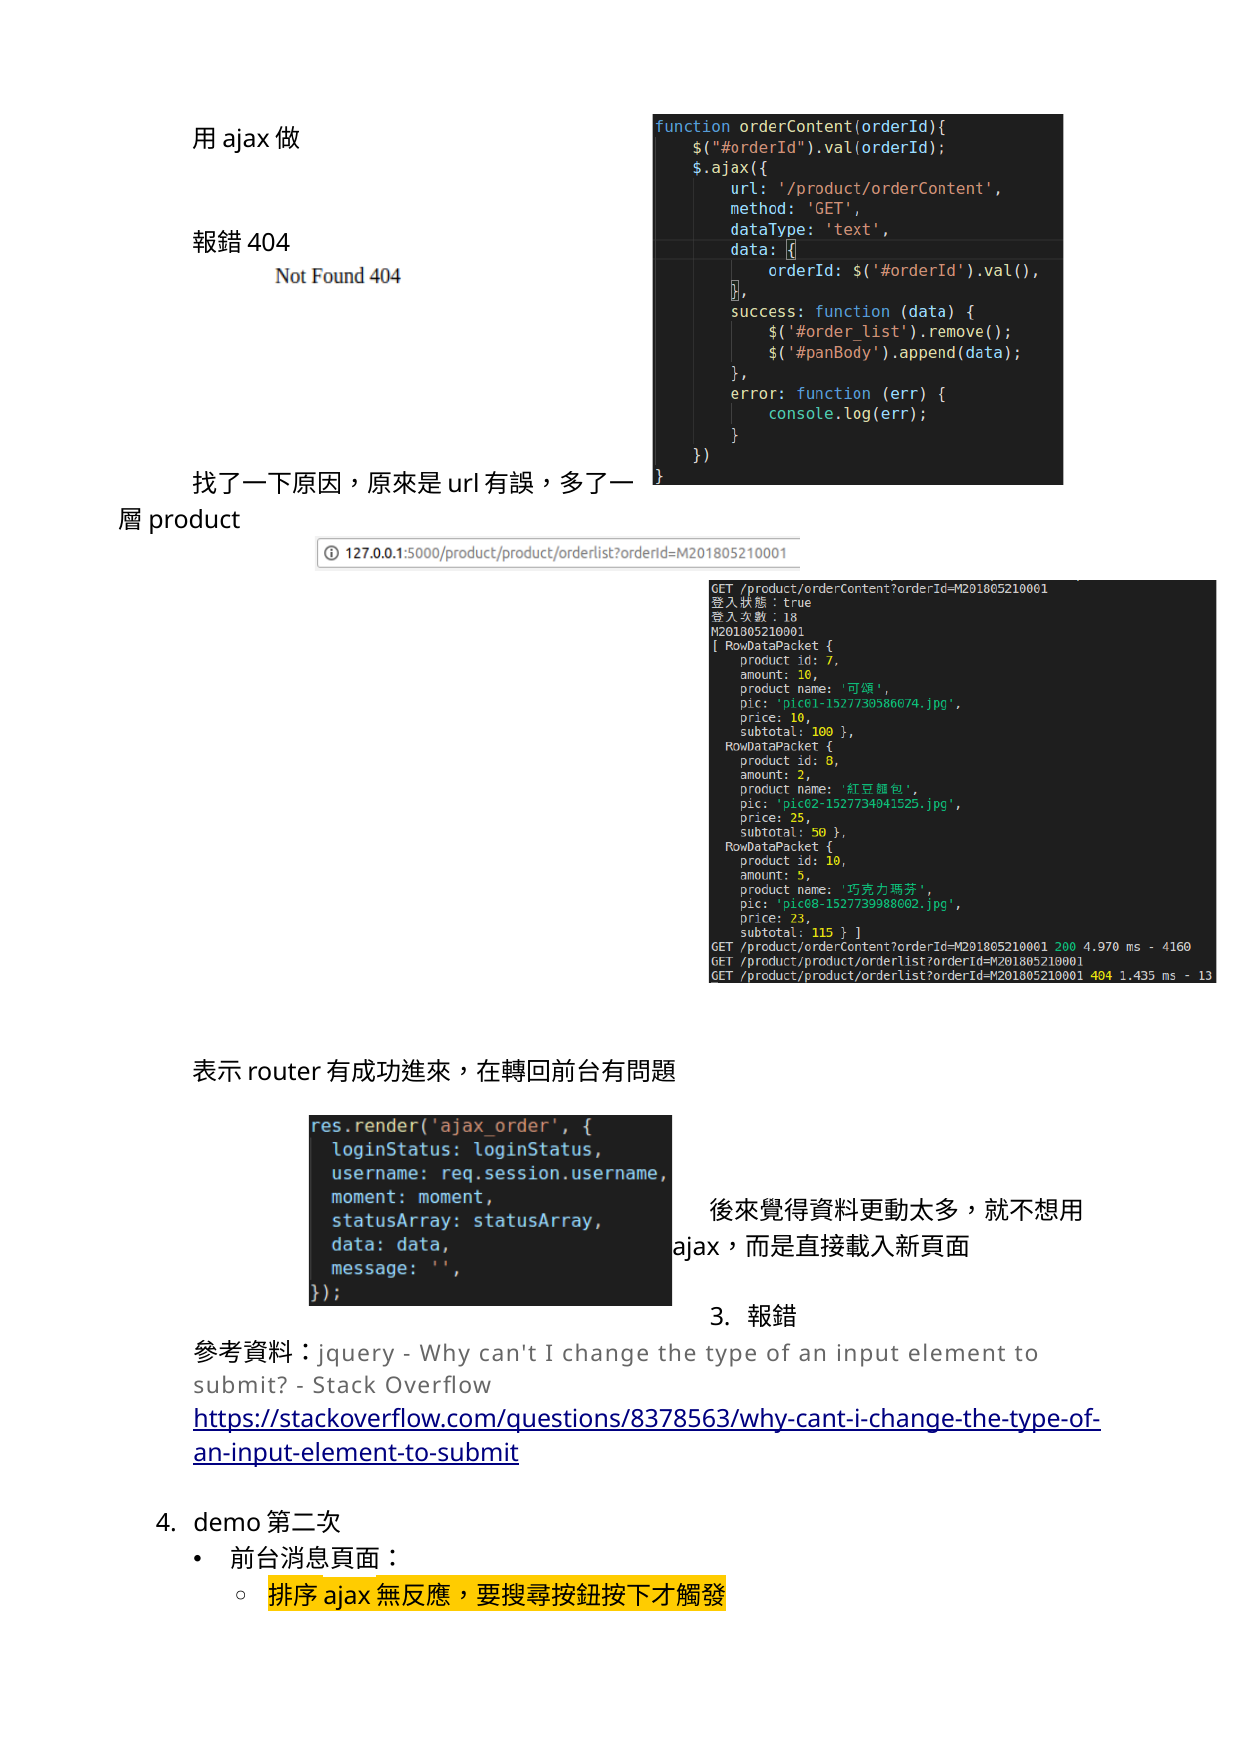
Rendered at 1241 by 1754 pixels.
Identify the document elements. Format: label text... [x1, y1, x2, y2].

list 排序ajax無反應，要搜尋按鈕按下才觸發 [231, 1575, 1122, 1611]
list https://stackoverflow.com/questions/8378563/why-cant-i-change-the-type-of-an-input-element-to-submit [156, 1400, 1122, 1468]
picture [270, 260, 419, 290]
list demo第二次 [156, 1503, 1122, 1539]
text 表示router有成功進來，在轉回前台有問題 [118, 1052, 1122, 1088]
picture [308, 1115, 673, 1306]
text 後來覺得資料更動太多，就不想用ajax，而是直接載入新頁面 [673, 1190, 1122, 1263]
picture [708, 580, 1217, 983]
text 用ajax做 [118, 118, 652, 154]
picture [314, 536, 800, 571]
list 前台消息頁面： [193, 1539, 1122, 1575]
picture [652, 114, 1064, 485]
list 參考資料：jquery - Why can't I change the type of an input element to submit? - Stack Overflow [156, 1333, 1122, 1400]
text 報錯404 [118, 222, 652, 259]
list 報錯 [156, 1297, 1122, 1333]
text [1064, 118, 1122, 154]
text [1064, 222, 1122, 259]
text [118, 1190, 308, 1263]
text 找了一下原因，原來是url有誤，多了一層product [118, 463, 1122, 536]
